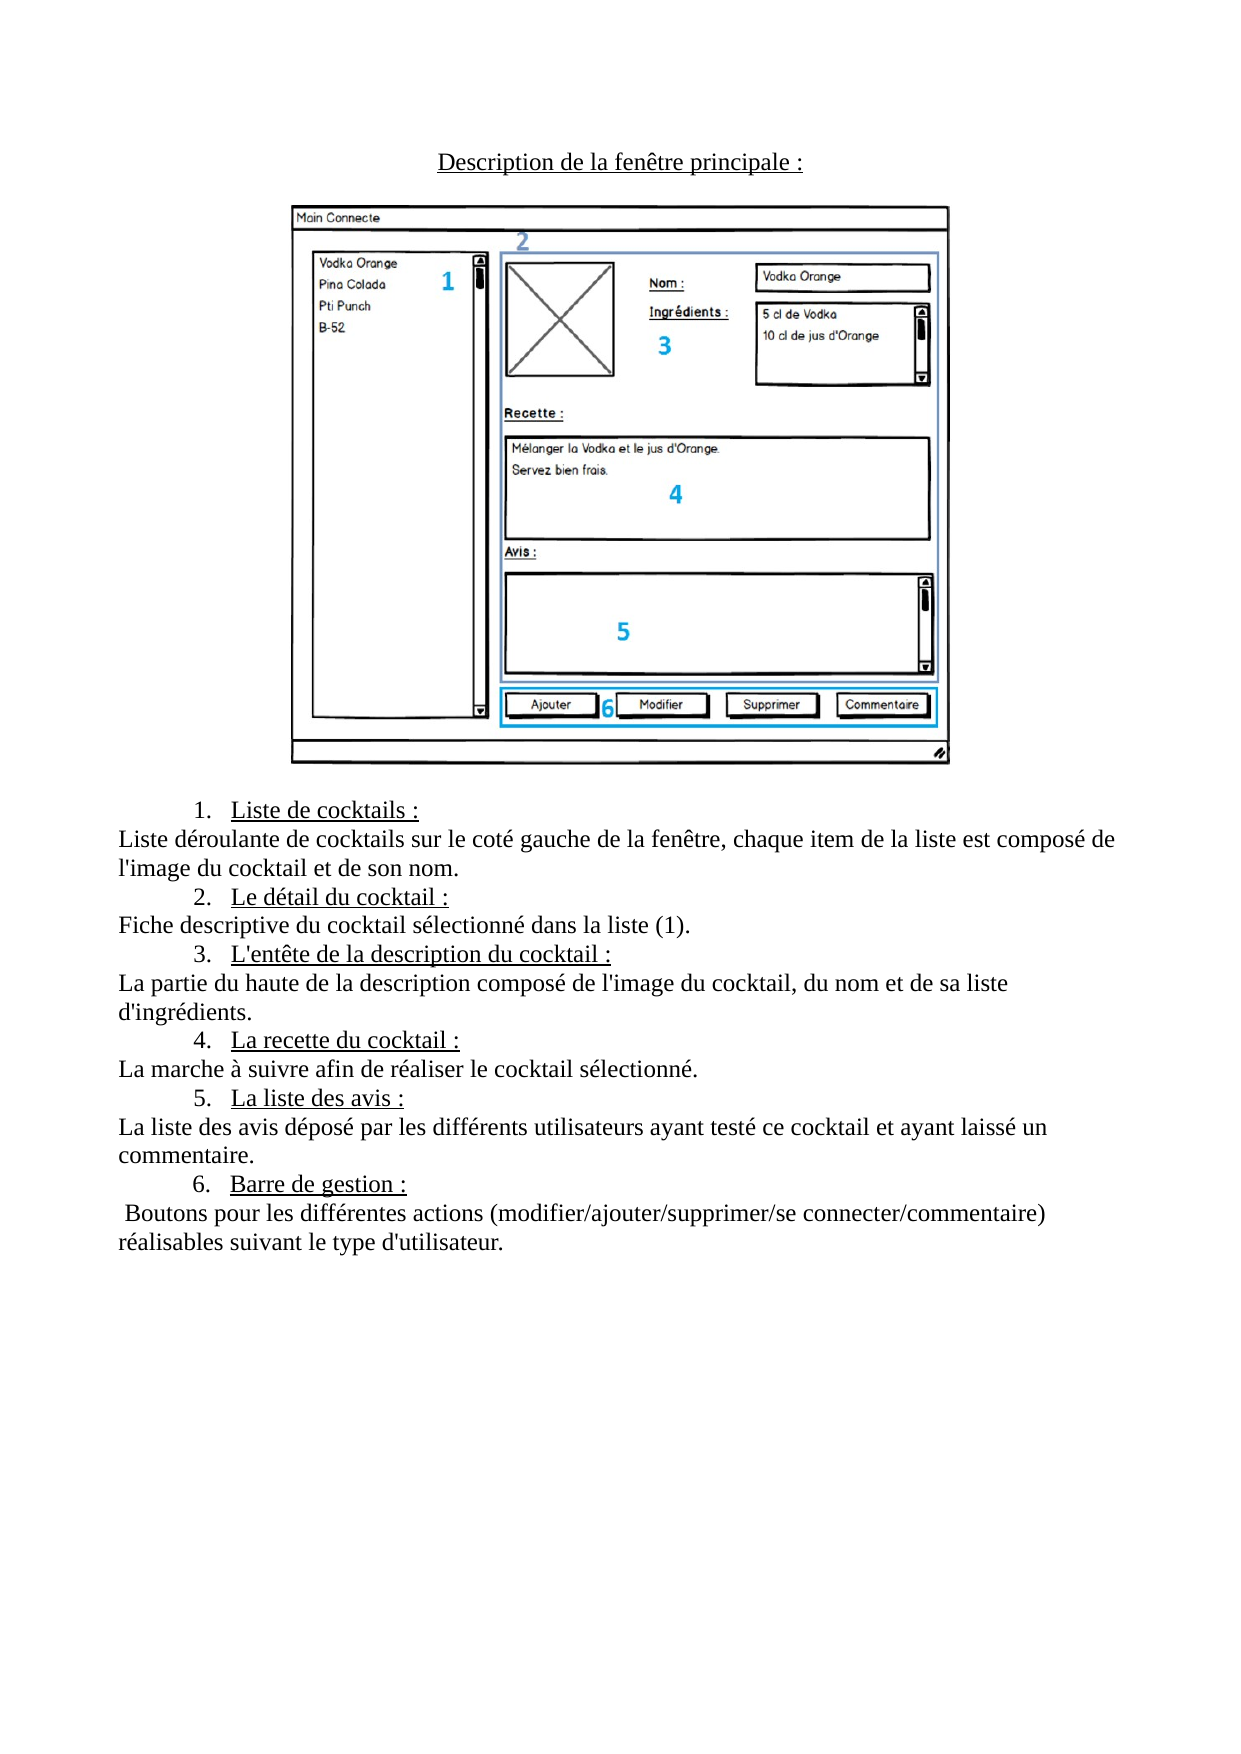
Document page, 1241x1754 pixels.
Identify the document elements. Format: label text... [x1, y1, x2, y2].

list Liste de cocktails : [193, 795, 1122, 824]
list L'entête de la description du cocktail : [193, 939, 1122, 968]
list La recette du cocktail : [193, 1025, 1122, 1054]
text La liste des avis déposé par les différents utilisateurs ayant testé ce cocktail et ayant laissé un commentaire. [118, 1112, 1122, 1169]
text Description de la fenêtre principale : [118, 147, 1122, 176]
text Boutons pour les différentes actions (modifier/ajouter/supprimer/se connecter/commentaire) réalisables suivant le type d'utilisateur. [118, 1198, 1122, 1255]
text Liste déroulante de cocktails sur le coté gauche de la fenêtre, chaque item de la liste est composé de l'image du cocktail et de son nom. [118, 824, 1122, 882]
text La partie du haute de la description composé de l'image du cocktail, du nom et de sa liste d'ingrédients. [118, 968, 1122, 1025]
text La marche à suivre afin de réaliser le cocktail sélectionné. [118, 1054, 1122, 1083]
picture [288, 204, 952, 765]
list Le détail du cocktail : [193, 882, 1122, 910]
text Fiche descriptive du cocktail sélectionné dans la liste (1). [118, 910, 1122, 939]
list La liste des avis : [193, 1083, 1122, 1112]
text 6. Barre de gestion : [118, 1169, 1122, 1198]
